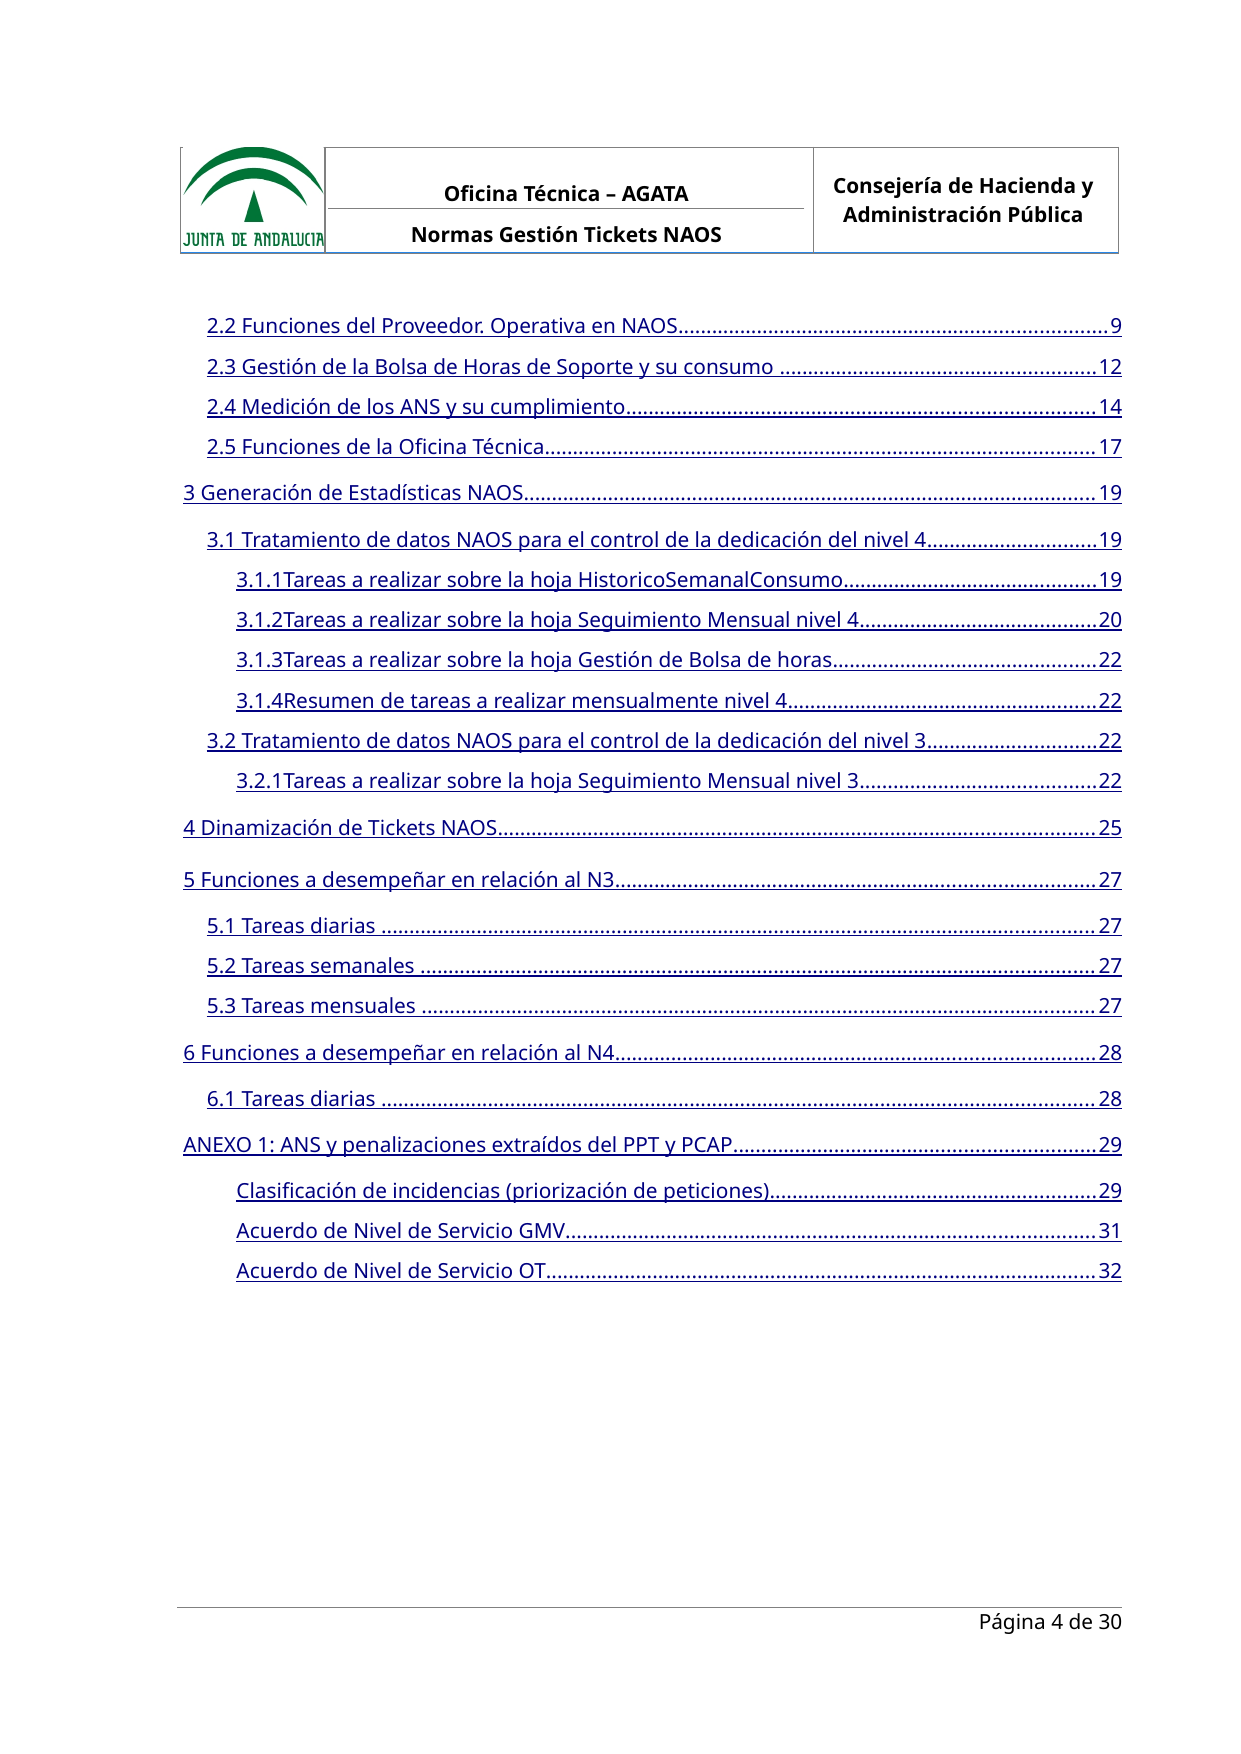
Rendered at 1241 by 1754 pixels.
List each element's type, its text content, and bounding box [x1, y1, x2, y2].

text 3.1.1Tareas a realizar sobre la hoja HistoricoSemanalConsumo 19 [236, 565, 1122, 589]
text ANEXO 1: ANS y penalizaciones extraídos del PPT y PCAP 29 [183, 1130, 1122, 1154]
text 3.1.2Tareas a realizar sobre la hoja Seguimiento Mensual nivel 4 20 [236, 605, 1122, 629]
text 5.2 Tareas semanales 27 [207, 951, 1122, 975]
text Acuerdo de Nivel de Servicio OT 32 [236, 1257, 1122, 1281]
text 3.2 Tratamiento de datos NAOS para el control de la dedicación del nivel 3 22 [207, 726, 1122, 750]
text 5 Funciones a desempeñar en relación al N3 27 [183, 865, 1122, 889]
text 5.3 Tareas mensuales 27 [207, 991, 1122, 1016]
text 2.2 Funciones del Proveedor. Operativa en NAOS 9 [207, 311, 1122, 336]
text 5.1 Tareas diarias 27 [207, 911, 1122, 935]
text 6.1 Tareas diarias 28 [207, 1084, 1122, 1108]
text 3 Generación de Estadísticas NAOS 19 [183, 478, 1122, 503]
text 3.1.3Tareas a realizar sobre la hoja Gestión de Bolsa de horas 22 [236, 646, 1122, 670]
text 3.1 Tratamiento de datos NAOS para el control de la dedicación del nivel 4 19 [207, 525, 1122, 549]
text 6 Funciones a desempeñar en relación al N4 28 [183, 1038, 1122, 1062]
text 4 Dinamización de Tickets NAOS 25 [183, 813, 1122, 837]
text 2.3 Gestión de la Bolsa de Horas de Soporte y su consumo 12 [207, 352, 1122, 376]
text 2.4 Medición de los ANS y su cumplimiento 14 [207, 392, 1122, 416]
text Acuerdo de Nivel de Servicio GMV 31 [236, 1216, 1122, 1241]
text 3.2.1Tareas a realizar sobre la hoja Seguimiento Mensual nivel 3 22 [236, 767, 1122, 791]
picture [183, 147, 324, 246]
text 3.1.4Resumen de tareas a realizar mensualmente nivel 4 22 [236, 686, 1122, 710]
text Clasificación de incidencias (priorización de peticiones) 29 [236, 1176, 1122, 1200]
text 2.5 Funciones de la Oficina Técnica 17 [207, 432, 1122, 457]
